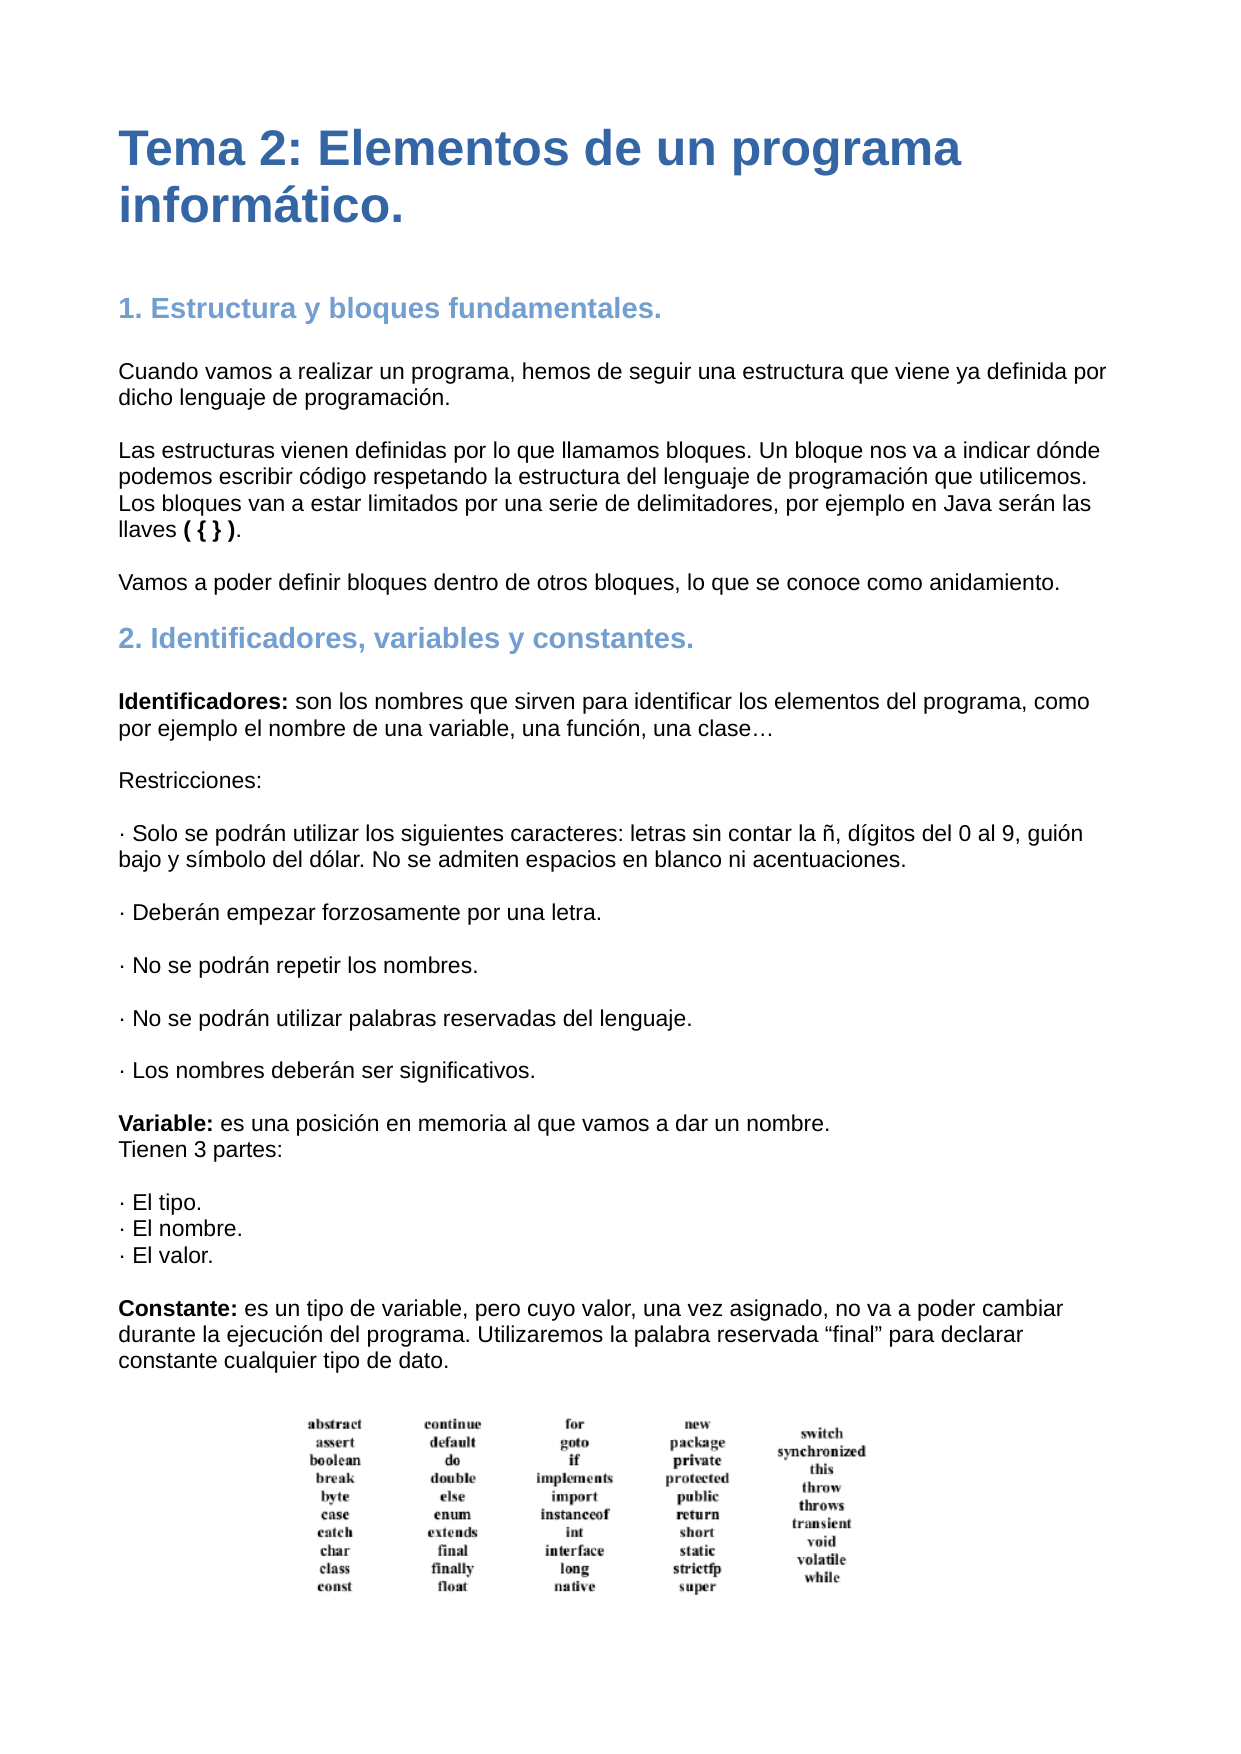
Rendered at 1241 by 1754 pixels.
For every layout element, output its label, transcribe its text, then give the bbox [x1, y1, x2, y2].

text Las estructuras vienen definidas por lo que llamamos bloques. Un bloque nos va a indicar dónde podemos escribir código respetando la estructura del lenguaje de programación que utilicemos. Los bloques van a estar limitados por una serie de delimitadores, por ejemplo en Java serán las llaves ( { } ). [118, 437, 1122, 542]
text Constante: es un tipo de variable, pero cuyo valor, una vez asignado, no va a poder cambiar durante la ejecución del programa. Utilizaremos la palabra reservada “final” para declarar constante cualquier tipo de dato. [118, 1294, 1122, 1373]
text Tienen 3 partes: [118, 1136, 1122, 1163]
text 1. Estructura y bloques fundamentales. [118, 291, 1122, 324]
text Restricciones: [118, 767, 1122, 794]
text Tema 2: Elementos de un programa informático. [118, 118, 1122, 233]
text Cuando vamos a realizar un programa, hemos de seguir una estructura que viene ya definida por dicho lenguaje de programación. [118, 358, 1122, 410]
text · Los nombres deberán ser significativos. [118, 1057, 1122, 1084]
text · Solo se podrán utilizar los siguientes caracteres: letras sin contar la ñ, dígitos del 0 al 9, guión bajo y símbolo del dólar. No se admiten espacios en blanco ni acentuaciones. [118, 820, 1122, 873]
text · El nombre. [118, 1215, 1122, 1242]
picture [288, 1410, 882, 1600]
text · No se podrán repetir los nombres. [118, 952, 1122, 978]
text · El valor. [118, 1242, 1122, 1268]
text Variable: es una posición en memoria al que vamos a dar un nombre. [118, 1110, 1122, 1136]
text · No se podrán utilizar palabras reservadas del lenguaje. [118, 1004, 1122, 1031]
text Identificadores: son los nombres que sirven para identificar los elementos del programa, como por ejemplo el nombre de una variable, una función, una clase… [118, 688, 1122, 741]
text · Deberán empezar forzosamente por una letra. [118, 899, 1122, 926]
text Vamos a poder definir bloques dentro de otros bloques, lo que se conoce como anidamiento. [118, 568, 1122, 595]
text 2. Identificadores, variables y constantes. [118, 621, 1122, 655]
text · El tipo. [118, 1189, 1122, 1215]
